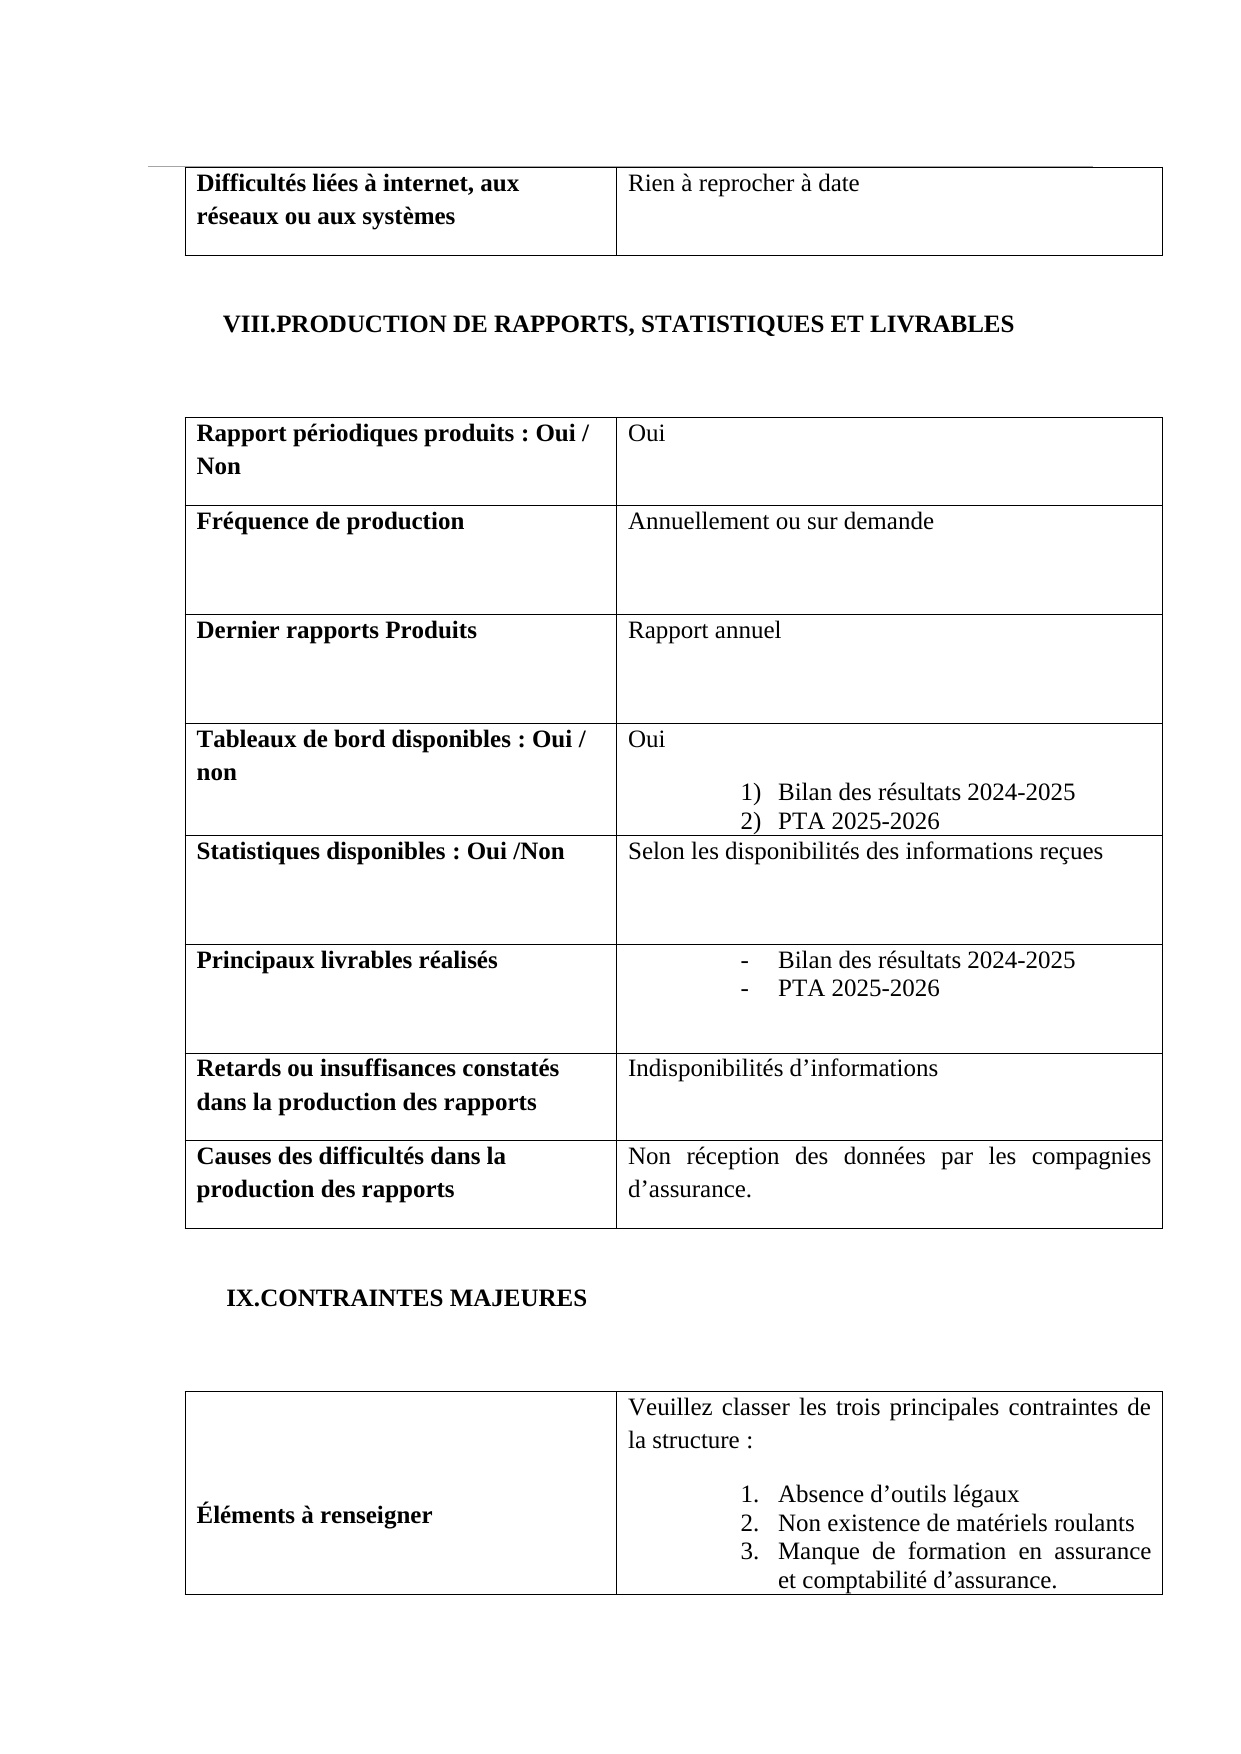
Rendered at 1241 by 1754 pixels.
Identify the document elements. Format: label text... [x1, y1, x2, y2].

table_cell Non réception des données par les compagnies d’assurance. [617, 1141, 1162, 1228]
table_cell Causes des difficultés dans la production des rapports [186, 1141, 616, 1228]
table_cell Statistiques disponibles : Oui /Non [186, 836, 616, 944]
table_cell Oui Bilan des résultats 2024-2025 PTA 2025-2026 [617, 724, 1162, 835]
table_cell Indisponibilités d’informations [617, 1054, 1162, 1140]
table_cell Difficultés liées à internet, aux réseaux ou aux systèmes [186, 168, 616, 254]
table_cell Annuellement ou sur demande [617, 506, 1162, 614]
table_header Oui [617, 418, 1162, 505]
table_cell Dernier rapports Produits [186, 615, 616, 723]
table_cell Selon les disponibilités des informations reçues [617, 836, 1162, 944]
table_header Éléments à renseigner [186, 1392, 616, 1594]
list PRODUCTION DE RAPPORTS, STATISTIQUES ET LIVRABLES [223, 309, 1093, 338]
table_cell Fréquence de production [186, 506, 616, 614]
table_cell Retards ou insuffisances constatés dans la production des rapports [186, 1054, 616, 1140]
table_cell Rien à reprocher à date [617, 168, 1162, 254]
table_cell Principaux livrables réalisés [186, 945, 616, 1052]
list CONTRAINTES MAJEURES [223, 1283, 1093, 1312]
table_header Veuillez classer les trois principales contraintes de la structure : Absence d’outils légaux Non existence de matériels roulants Manque de formation en assurance et comptabilité d’assurance. [617, 1392, 1162, 1594]
table_cell Bilan des résultats 2024-2025 PTA 2025-2026 [617, 945, 1162, 1052]
table_cell Tableaux de bord disponibles : Oui / non [186, 724, 616, 835]
table_cell Rapport annuel [617, 615, 1162, 723]
table_header Rapport périodiques produits : Oui / Non [186, 418, 616, 505]
